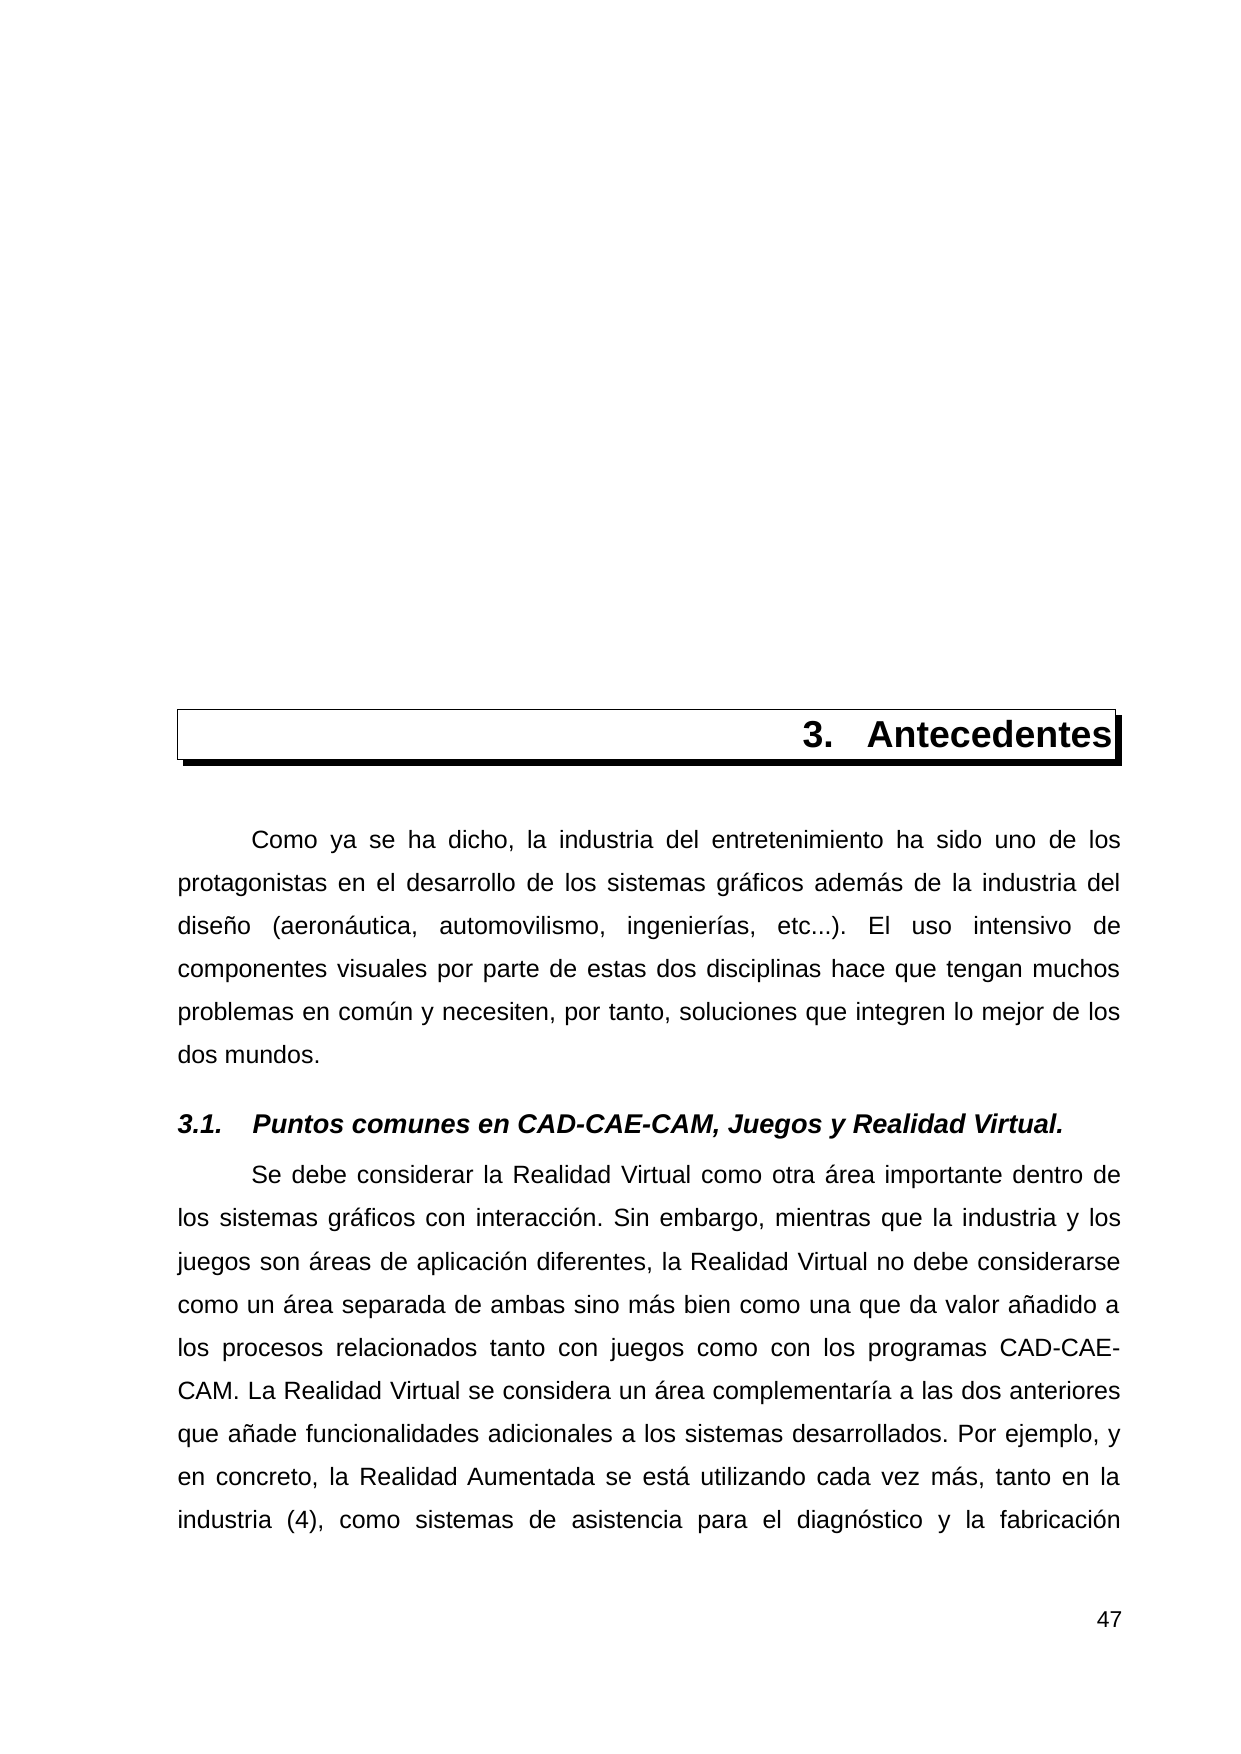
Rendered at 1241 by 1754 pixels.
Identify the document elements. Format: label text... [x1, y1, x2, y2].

subtitle Puntos comunes en CAD-CAE-CAM, Juegos y Realidad Virtual. [177, 1108, 1122, 1139]
text Se debe considerar la Realidad Virtual como otra área importante dentro de los sistemas gráficos con interacción. Sin embargo, mientras que la industria y los juegos son áreas de aplicación diferentes, la Realidad Virtual no debe considerarse como un área separada de ambas sino más bien como una que da valor añadido a los procesos relacionados tanto con juegos como con los programas CAD-CAE-CAM. La Realidad Virtual se considera un área complementaría a las dos anteriores que añade funcionalidades adicionales a los sistemas desarrollados. Por ejemplo, y en concreto, la Realidad Aumentada se está utilizando cada vez más, tanto en la industria (Figura 4), como sistemas de asistencia para el diagnóstico y la fabricación [Encarnaçao,2006]. [177, 1160, 1122, 1534]
text Como ya se ha dicho, la industria del entretenimiento ha sido uno de los protagonistas en el desarrollo de los sistemas gráficos además de la industria del diseño (aeronáutica, automovilismo, ingenierías, etc...). El uso intensivo de componentes visuales por parte de estas dos disciplinas hace que tengan muchos problemas en común y necesiten, por tanto, soluciones que integren lo mejor de los dos mundos. [177, 825, 1122, 1069]
subtitle Antecedentes [178, 710, 1115, 759]
